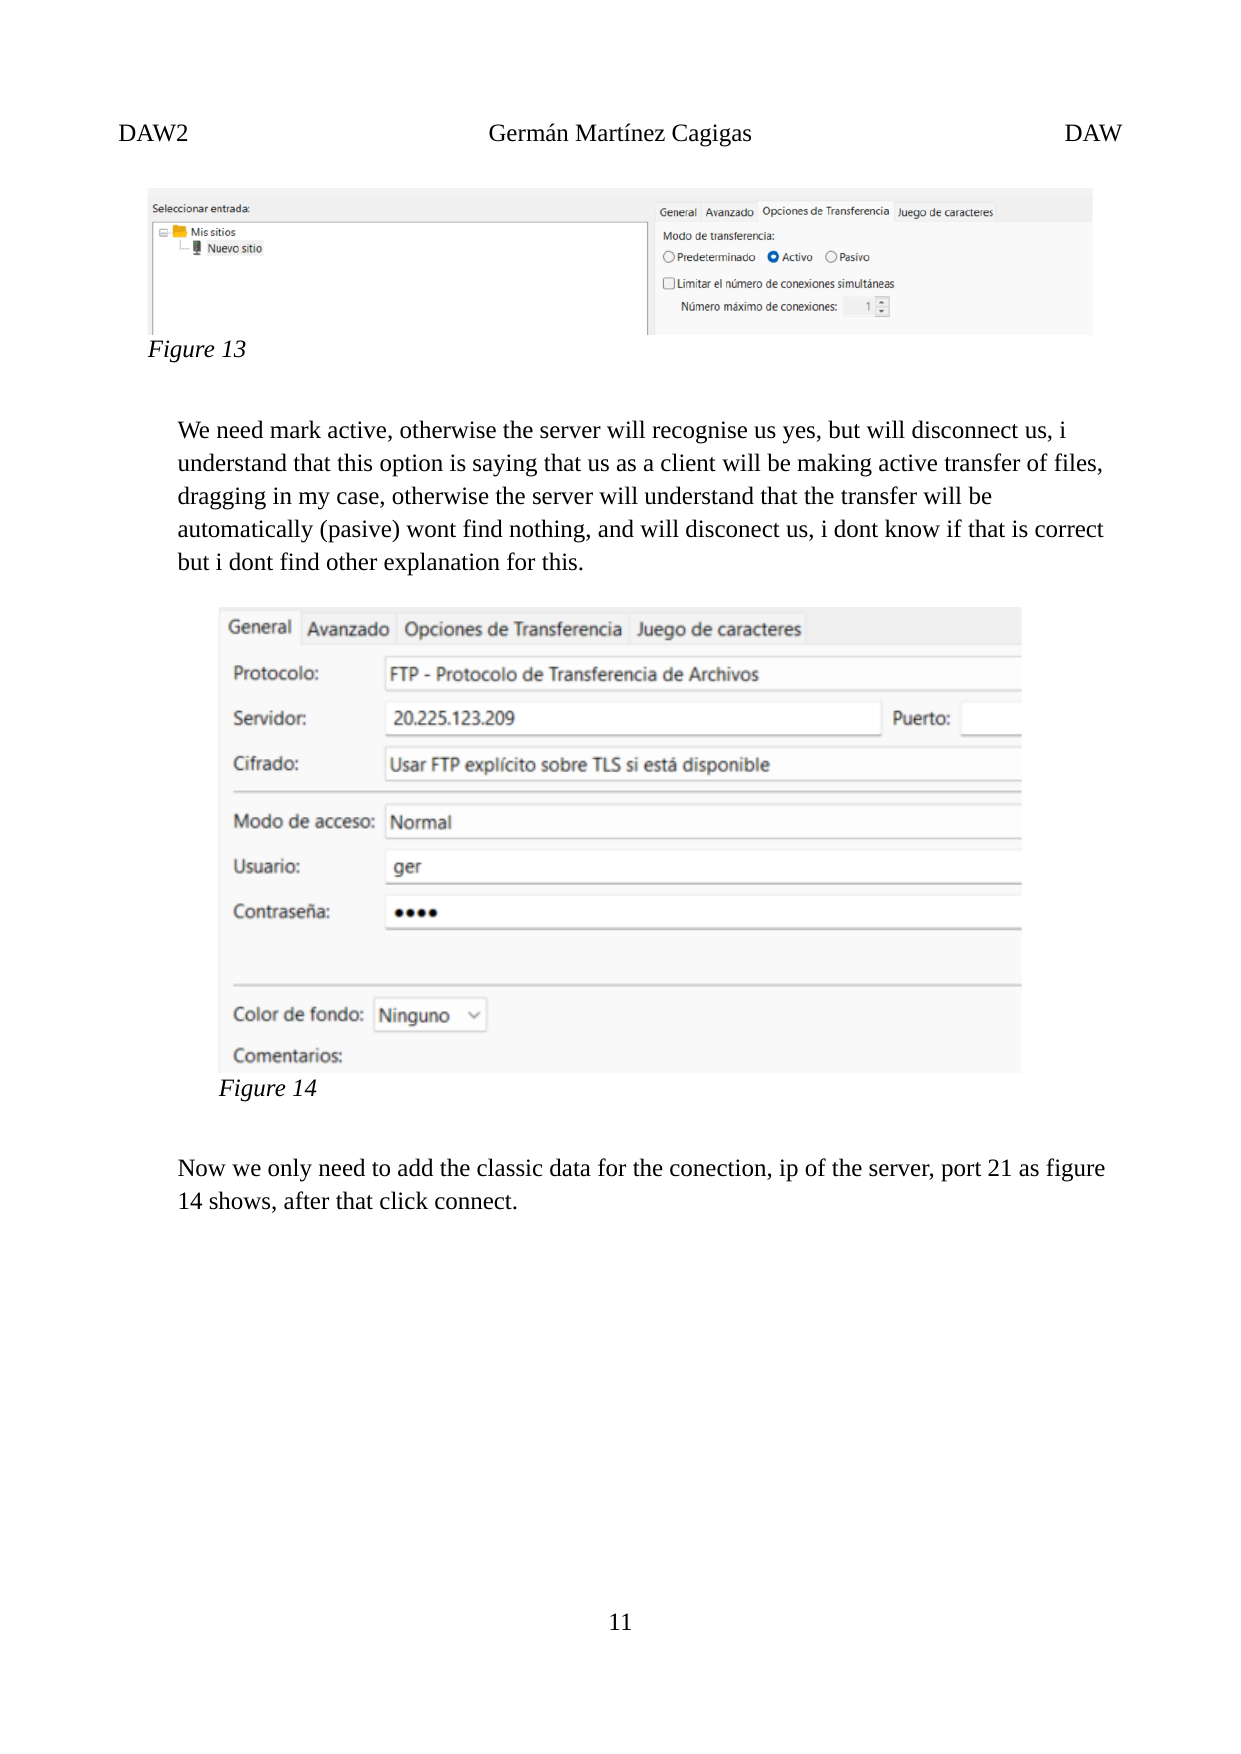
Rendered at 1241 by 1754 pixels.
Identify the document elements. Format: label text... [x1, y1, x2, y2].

picture [218, 607, 1022, 1073]
picture [147, 188, 1093, 335]
text Now we only need to add the classic data for the conection, ip of the server, port 21 as figure 14 shows, after that click connect. [177, 1153, 1122, 1215]
text Figure 14 [218, 1073, 1022, 1101]
text Figure 13 [148, 335, 1093, 363]
text We need mark active, otherwise the server will recognise us yes, but will disconnect us, i understand that this option is saying that us as a client will be making active transfer of files, dragging in my case, otherwise the server will understand that the transfer will be automatically (pasive) wont find nothing, and will disconect us, i dont know if that is correct but i dont find other explanation for this. [177, 415, 1122, 576]
